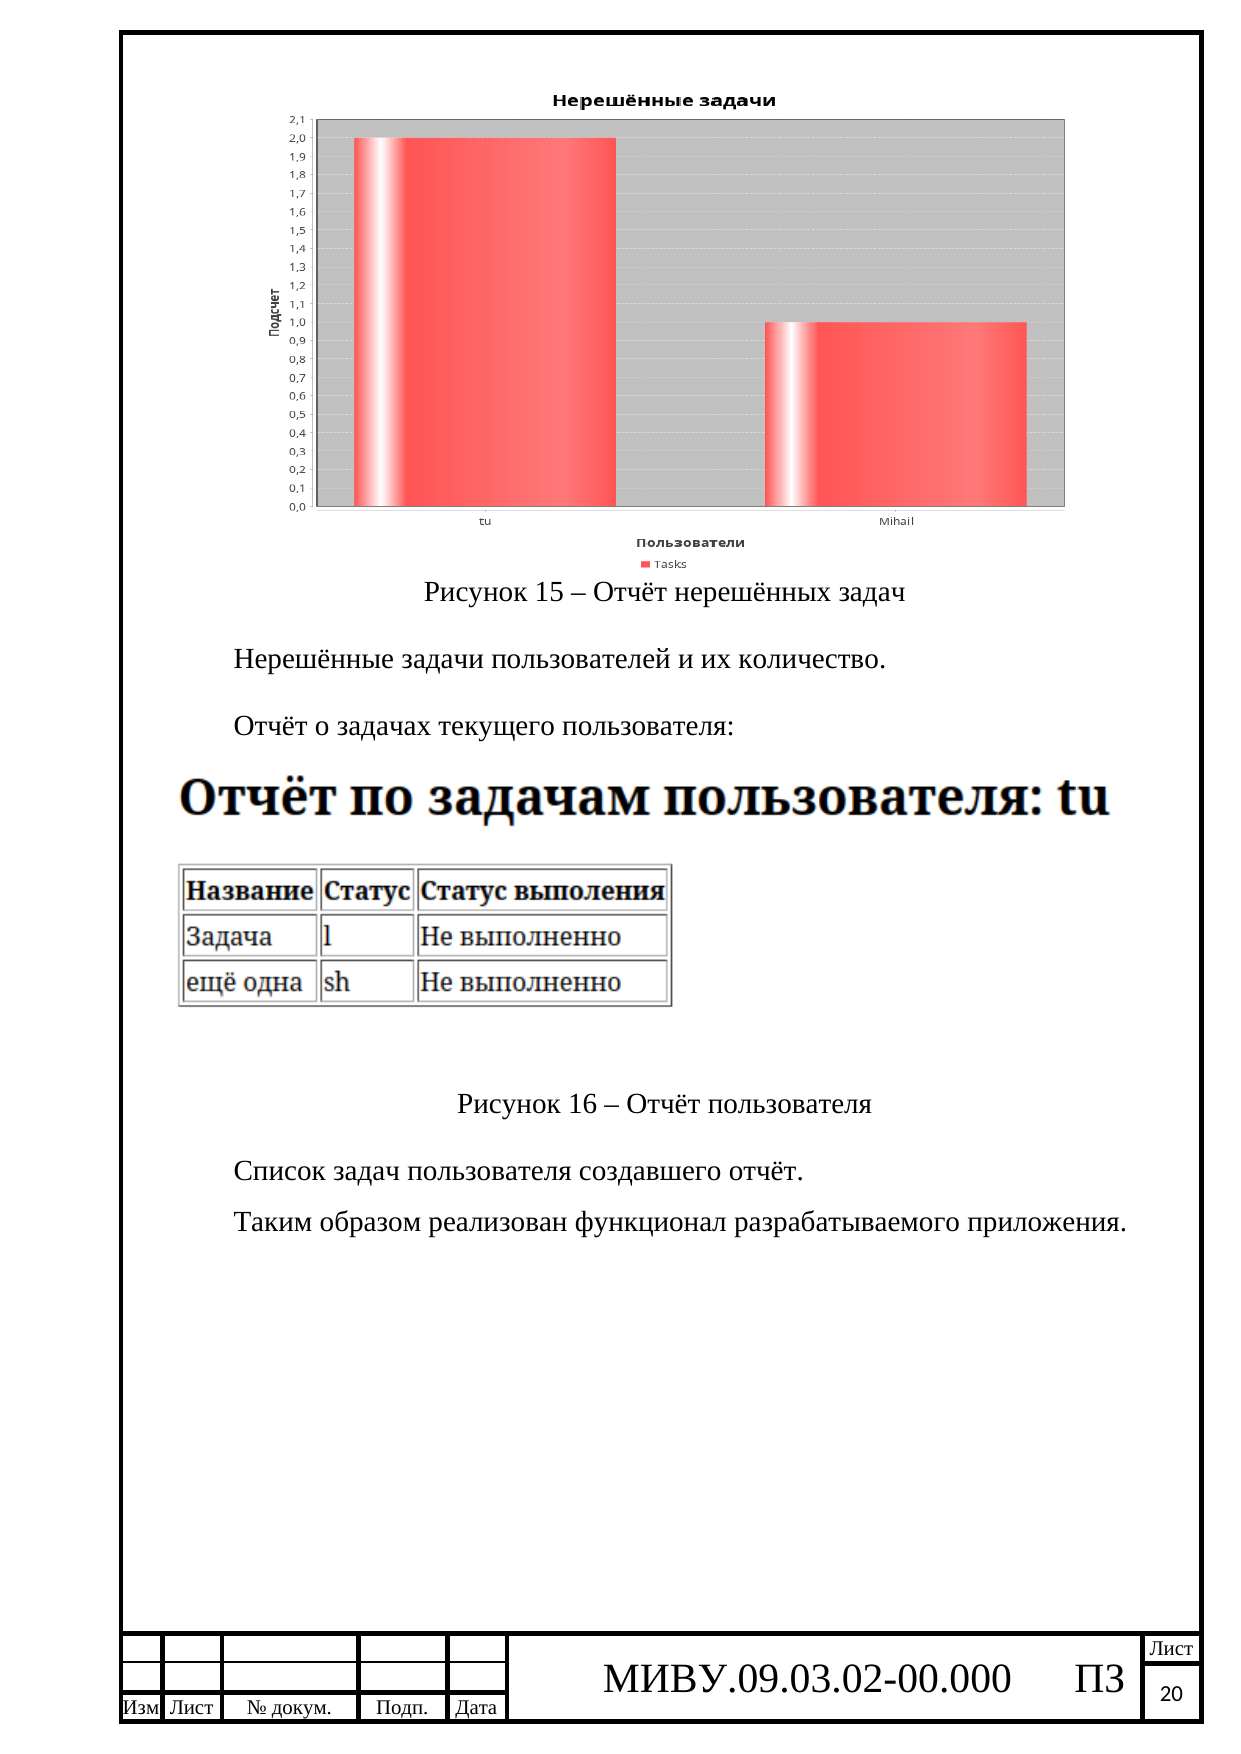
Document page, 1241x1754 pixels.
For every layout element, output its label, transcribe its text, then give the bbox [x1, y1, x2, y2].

picture [169, 758, 1159, 1037]
text Рисунок 16 – Отчёт пользователя [159, 775, 1169, 1120]
text Список задач пользователя создавшего отчёт. [159, 1153, 1169, 1187]
text Рисунок 15 – Отчёт нерешённых задач [159, 89, 1169, 607]
text Таким образом реализован функционал разрабатываемого приложения. [159, 1204, 1169, 1237]
text Нерешённые задачи пользователей и их количество. [159, 641, 1169, 674]
text Отчёт о задачах текущего пользователя: [159, 708, 1169, 741]
picture [252, 88, 1077, 574]
